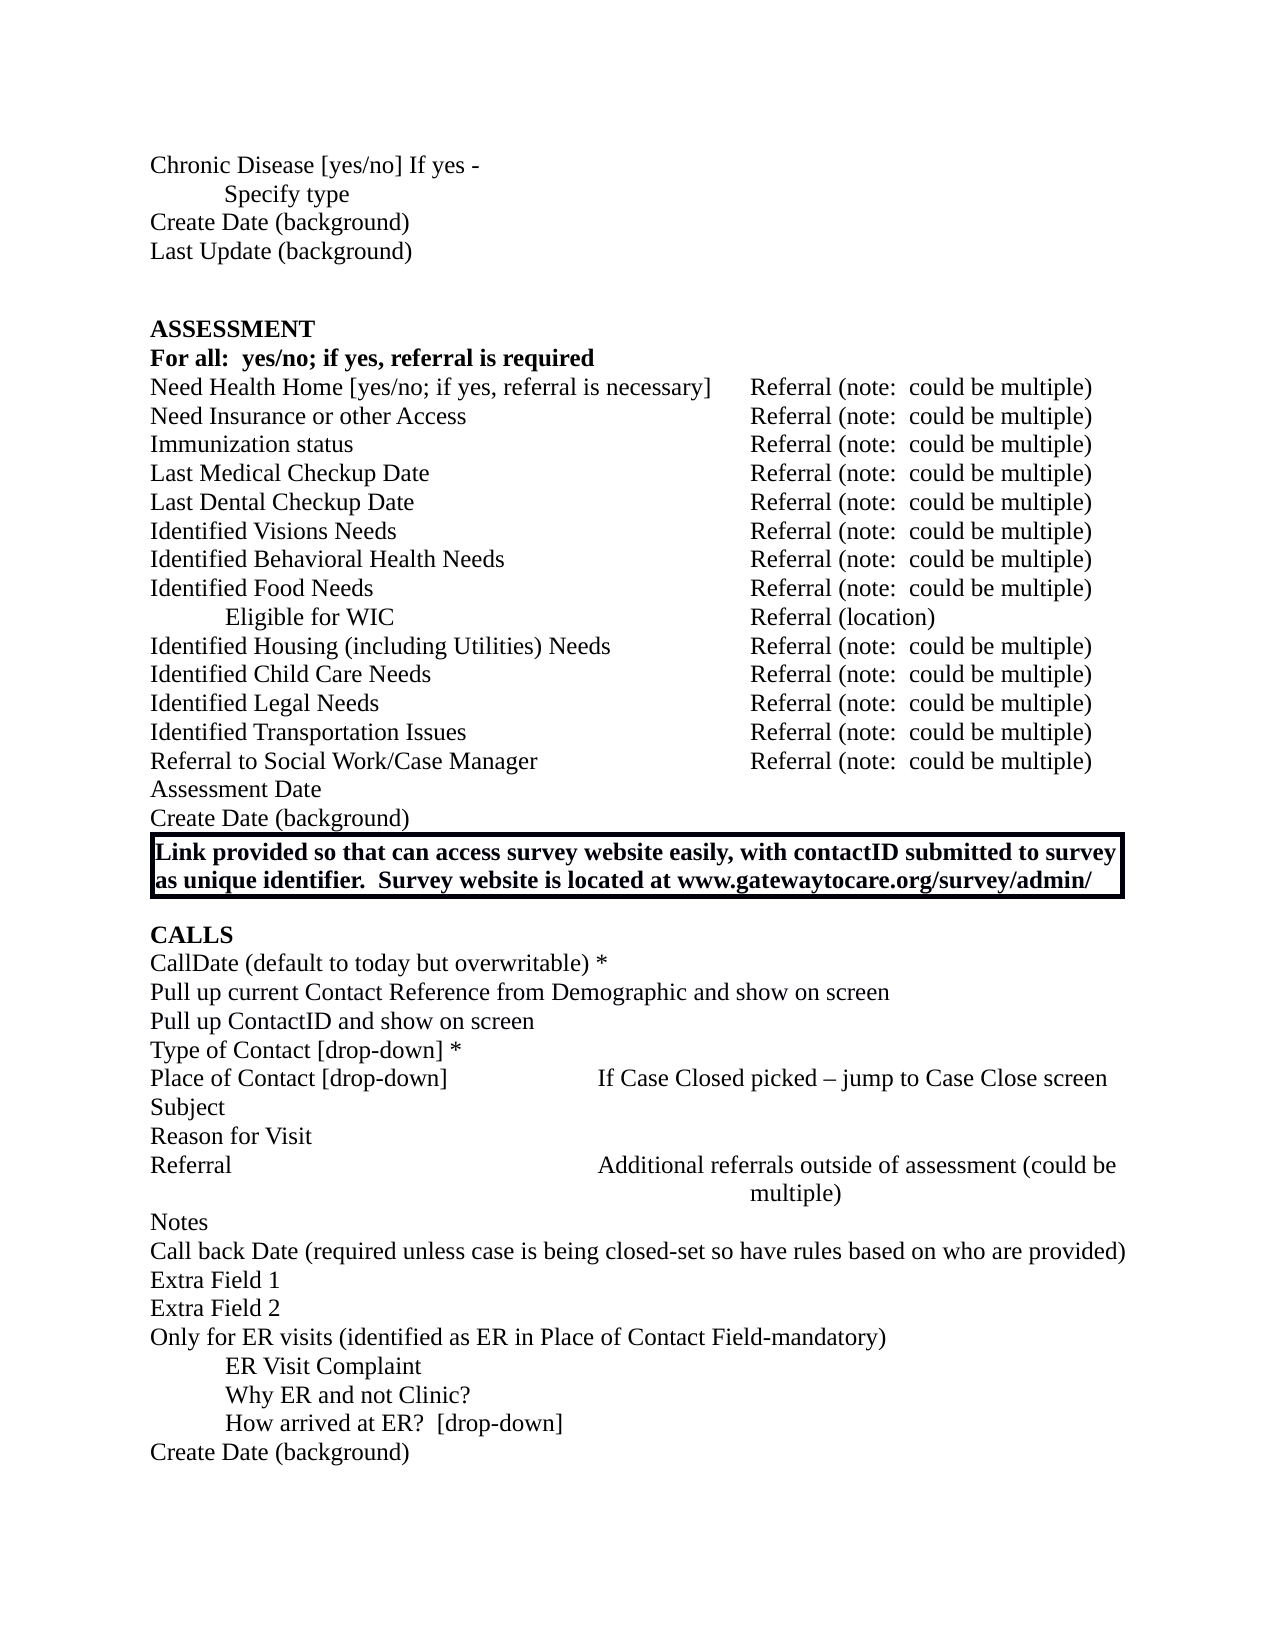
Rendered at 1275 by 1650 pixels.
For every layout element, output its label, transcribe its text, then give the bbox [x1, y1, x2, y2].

text Identified Housing (including Utilities) Needs Referral (note: could be multiple) [150, 631, 1125, 659]
text Need Insurance or other Access Referral (note: could be multiple) [150, 401, 1125, 429]
text For all: yes/no; if yes, referral is required [150, 343, 1125, 372]
text Need Health Home [yes/no; if yes, referral is necessary] Referral (note: could be multiple) [150, 372, 1125, 401]
text Link provided so that can access survey website easily, with contactID submitted to survey as unique identifier. Survey website is located at www.gatewaytocare.org/survey/admin/ [155, 837, 1120, 894]
text Create Date (background) [150, 803, 1125, 832]
text Referral to Social Work/Case Manager Referral (note: could be multiple) [150, 746, 1125, 774]
text Identified Visions Needs Referral (note: could be multiple) [150, 516, 1125, 544]
text CALLS [150, 920, 1125, 948]
text Type of Contact [drop-down] * [150, 1035, 1125, 1063]
text Only for ER visits (identified as ER in Place of Contact Field-mandatory) [150, 1322, 1125, 1351]
text Identified Food Needs Referral (note: could be multiple) [150, 573, 1125, 602]
text Identified Legal Needs Referral (note: could be multiple) [150, 688, 1125, 717]
text Identified Transportation Issues Referral (note: could be multiple) [150, 717, 1125, 746]
text Why ER and not Clinic? [225, 1380, 1125, 1408]
text Pull up ContactID and show on screen [150, 1006, 1125, 1035]
text CallDate (default to today but overwritable) * [150, 948, 1125, 977]
text Last Medical Checkup Date Referral (note: could be multiple) [150, 458, 1125, 487]
text Eligible for WIC Referral (location) [150, 602, 1125, 631]
text ER Visit Complaint [225, 1351, 1125, 1380]
text Assessment Date [150, 774, 1125, 803]
text Create Date (background) [150, 207, 1125, 236]
text Pull up current Contact Reference from Demographic and show on screen [150, 977, 1125, 1006]
text Last Update (background) [150, 236, 1125, 265]
text Identified Behavioral Health Needs Referral (note: could be multiple) [150, 544, 1125, 573]
text Create Date (background) [150, 1437, 1125, 1466]
text Place of Contact [drop-down] If Case Closed picked – jump to Case Close screen [150, 1063, 1125, 1092]
text Extra Field 2 [150, 1293, 1125, 1322]
text Reason for Visit [150, 1121, 1125, 1150]
text Chronic Disease [yes/no] If yes - [150, 150, 1125, 179]
text Call back Date (required unless case is being closed-set so have rules based on who are provided) [150, 1236, 1169, 1265]
text Referral Additional referrals outside of assessment (could be multiple) [150, 1150, 1125, 1207]
text Extra Field 1 [150, 1265, 1125, 1293]
text Notes [150, 1207, 1125, 1236]
text Identified Child Care Needs Referral (note: could be multiple) [150, 659, 1125, 688]
text Specify type [150, 179, 1125, 207]
text How arrived at ER? [drop-down] [225, 1408, 1125, 1437]
text Immunization status Referral (note: could be multiple) [150, 429, 1125, 458]
text Subject [150, 1092, 1125, 1121]
text ASSESSMENT [150, 314, 1125, 343]
text Last Dental Checkup Date Referral (note: could be multiple) [150, 487, 1125, 516]
